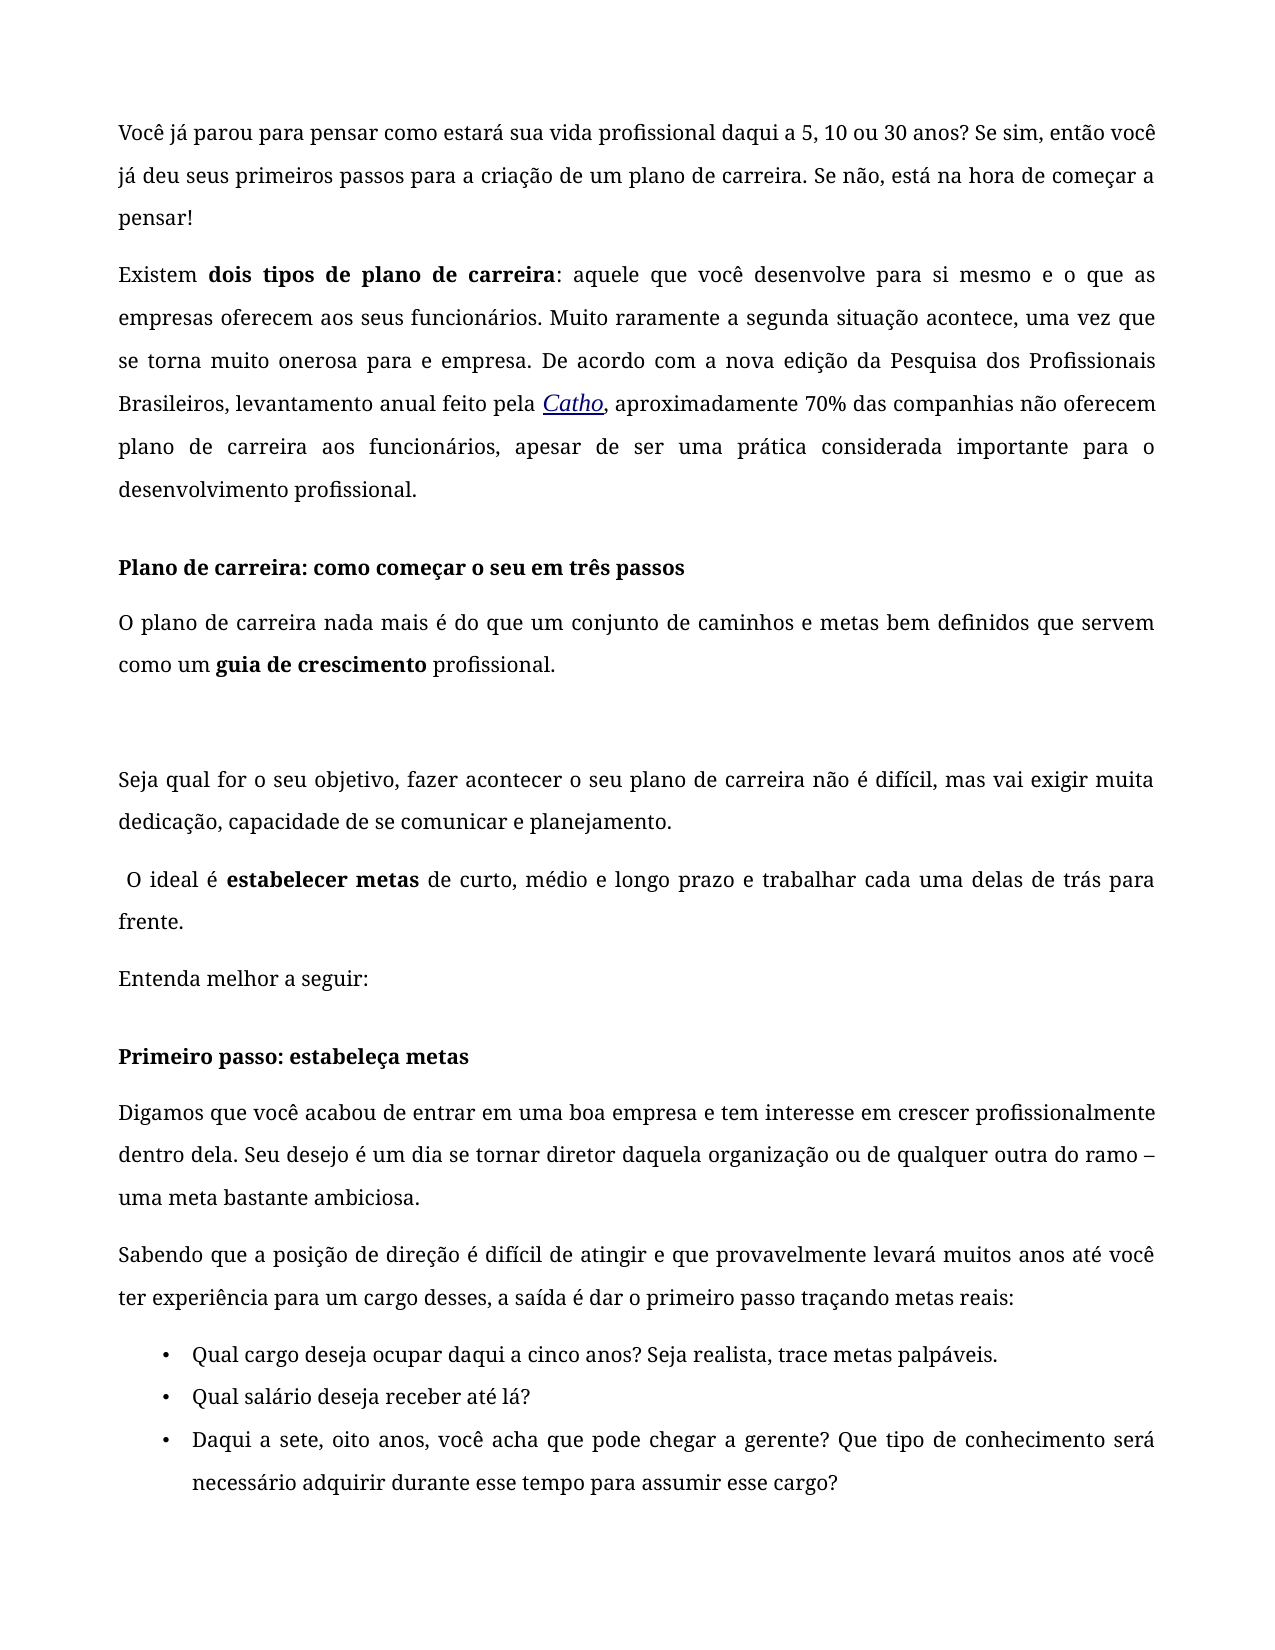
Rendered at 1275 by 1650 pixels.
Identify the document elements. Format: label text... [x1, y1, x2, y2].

text Seja qual for o seu objetivo, fazer acontecer o seu plano de carreira não é difícil, mas vai exigir muita dedicação, capacidade de se comunicar e planejamento. [118, 765, 1157, 836]
subtitle Primeiro passo: estabeleça metas [118, 1042, 1157, 1071]
text Sabendo que a posição de direção é difícil de atingir e que provavelmente levará muitos anos até você ter experiência para um cargo desses, a saída é dar o primeiro passo traçando metas reais: [118, 1240, 1157, 1311]
text Existem dois tipos de plano de carreira: aquele que você desenvolve para si mesmo e o que as empresas oferecem aos seus funcionários. Muito raramente a segunda situação acontece, uma vez que se torna muito onerosa para e empresa. De acordo com a nova edição da Pesquisa dos Profissionais Brasileiros, levantamento anual feito pela Catho, aproximadamente 70% das companhias não oferecem plano de carreira aos funcionários, apesar de ser uma prática considerada importante para o desenvolvimento profissional. [118, 261, 1157, 503]
text Digamos que você acabou de entrar em uma boa empresa e tem interesse em crescer profissionalmente dentro dela. Seu desejo é um dia se tornar diretor daquela organização ou de qualquer outra do ramo – uma meta bastante ambiciosa. [118, 1098, 1157, 1211]
text Você já parou para pensar como estará sua vida profissional daqui a 5, 10 ou 30 anos? Se sim, então você já deu seus primeiros passos para a criação de um plano de carreira. Se não, está na hora de começar a pensar! [118, 118, 1157, 232]
text O plano de carreira nada mais é do que um conjunto de caminhos e metas bem definidos que servem como um guia de crescimento profissional. [118, 608, 1157, 679]
list Daqui a sete, oito anos, você acha que pode chegar a gerente? Que tipo de conhecimento será necessário adquirir durante esse tempo para assumir esse cargo? [162, 1425, 1157, 1496]
text Entenda melhor a seguir: [118, 964, 1157, 993]
subtitle Plano de carreira: como começar o seu em três passos [118, 553, 1157, 581]
list Qual cargo deseja ocupar daqui a cinco anos? Seja realista, trace metas palpáveis. [162, 1340, 1157, 1368]
text O ideal é estabelecer metas de curto, médio e longo prazo e trabalhar cada uma delas de trás para frente. [118, 865, 1157, 936]
list Qual salário deseja receber até lá? [162, 1382, 1157, 1411]
